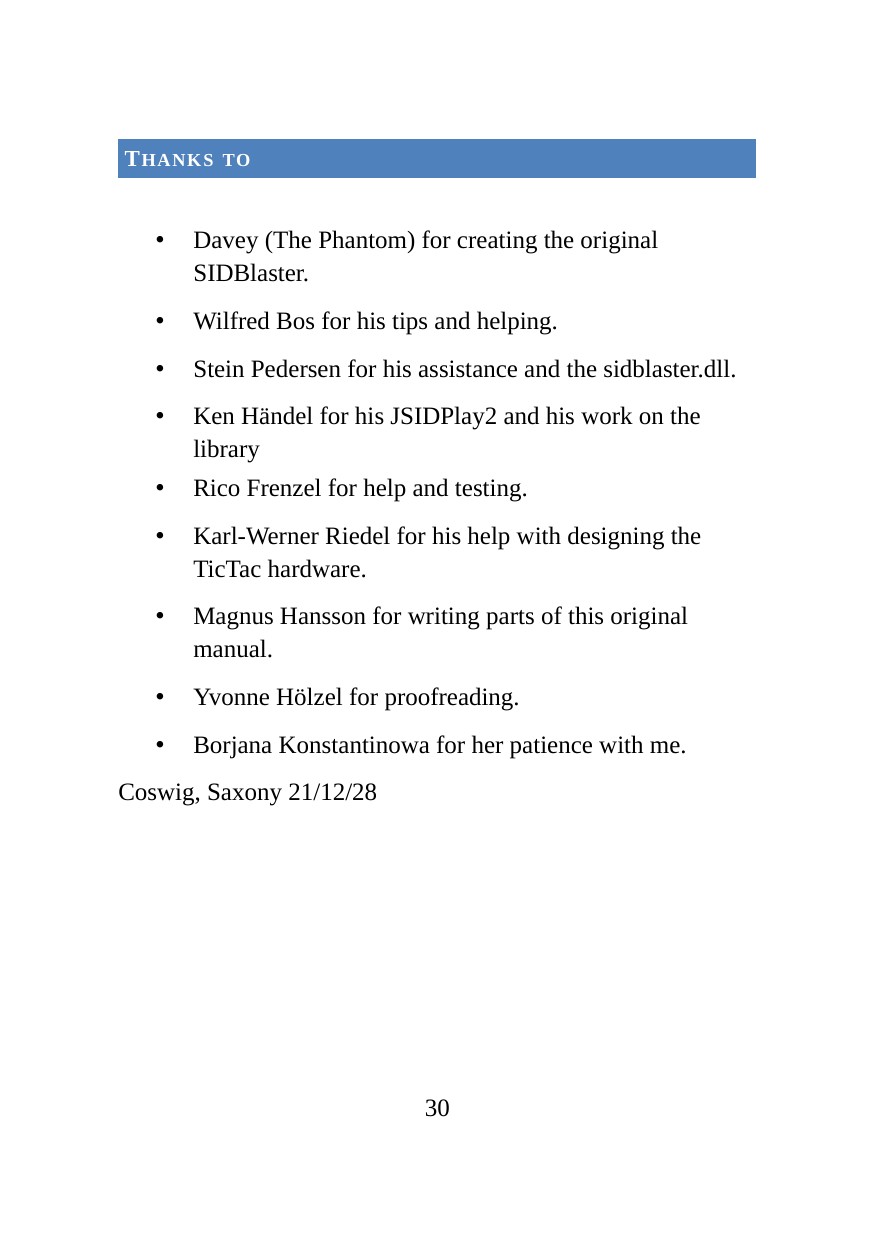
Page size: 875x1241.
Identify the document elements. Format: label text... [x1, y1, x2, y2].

list Davey (The Phantom) for creating the original SIDBlaster. [156, 225, 756, 287]
list Stein Pedersen for his assistance and the sidblaster.dll. [156, 354, 756, 382]
list Borjana Konstantinowa for her patience with me. [156, 730, 756, 758]
list Coswig, Saxony 21/12/28 [118, 777, 756, 806]
list Magnus Hansson for writing parts of this original manual. [156, 601, 756, 663]
list Ken Händel for his JSIDPlay2 and his work on the library [156, 401, 756, 463]
list Karl-Werner Riedel for his help with designing the TicTac hardware. [156, 521, 756, 583]
list Rico Frenzel for help and testing. [156, 473, 756, 502]
list Yvonne Hölzel for proofreading. [156, 682, 756, 711]
list Wilfred Bos for his tips and helping. [156, 306, 756, 335]
subtitle Thanks to [124, 145, 750, 172]
